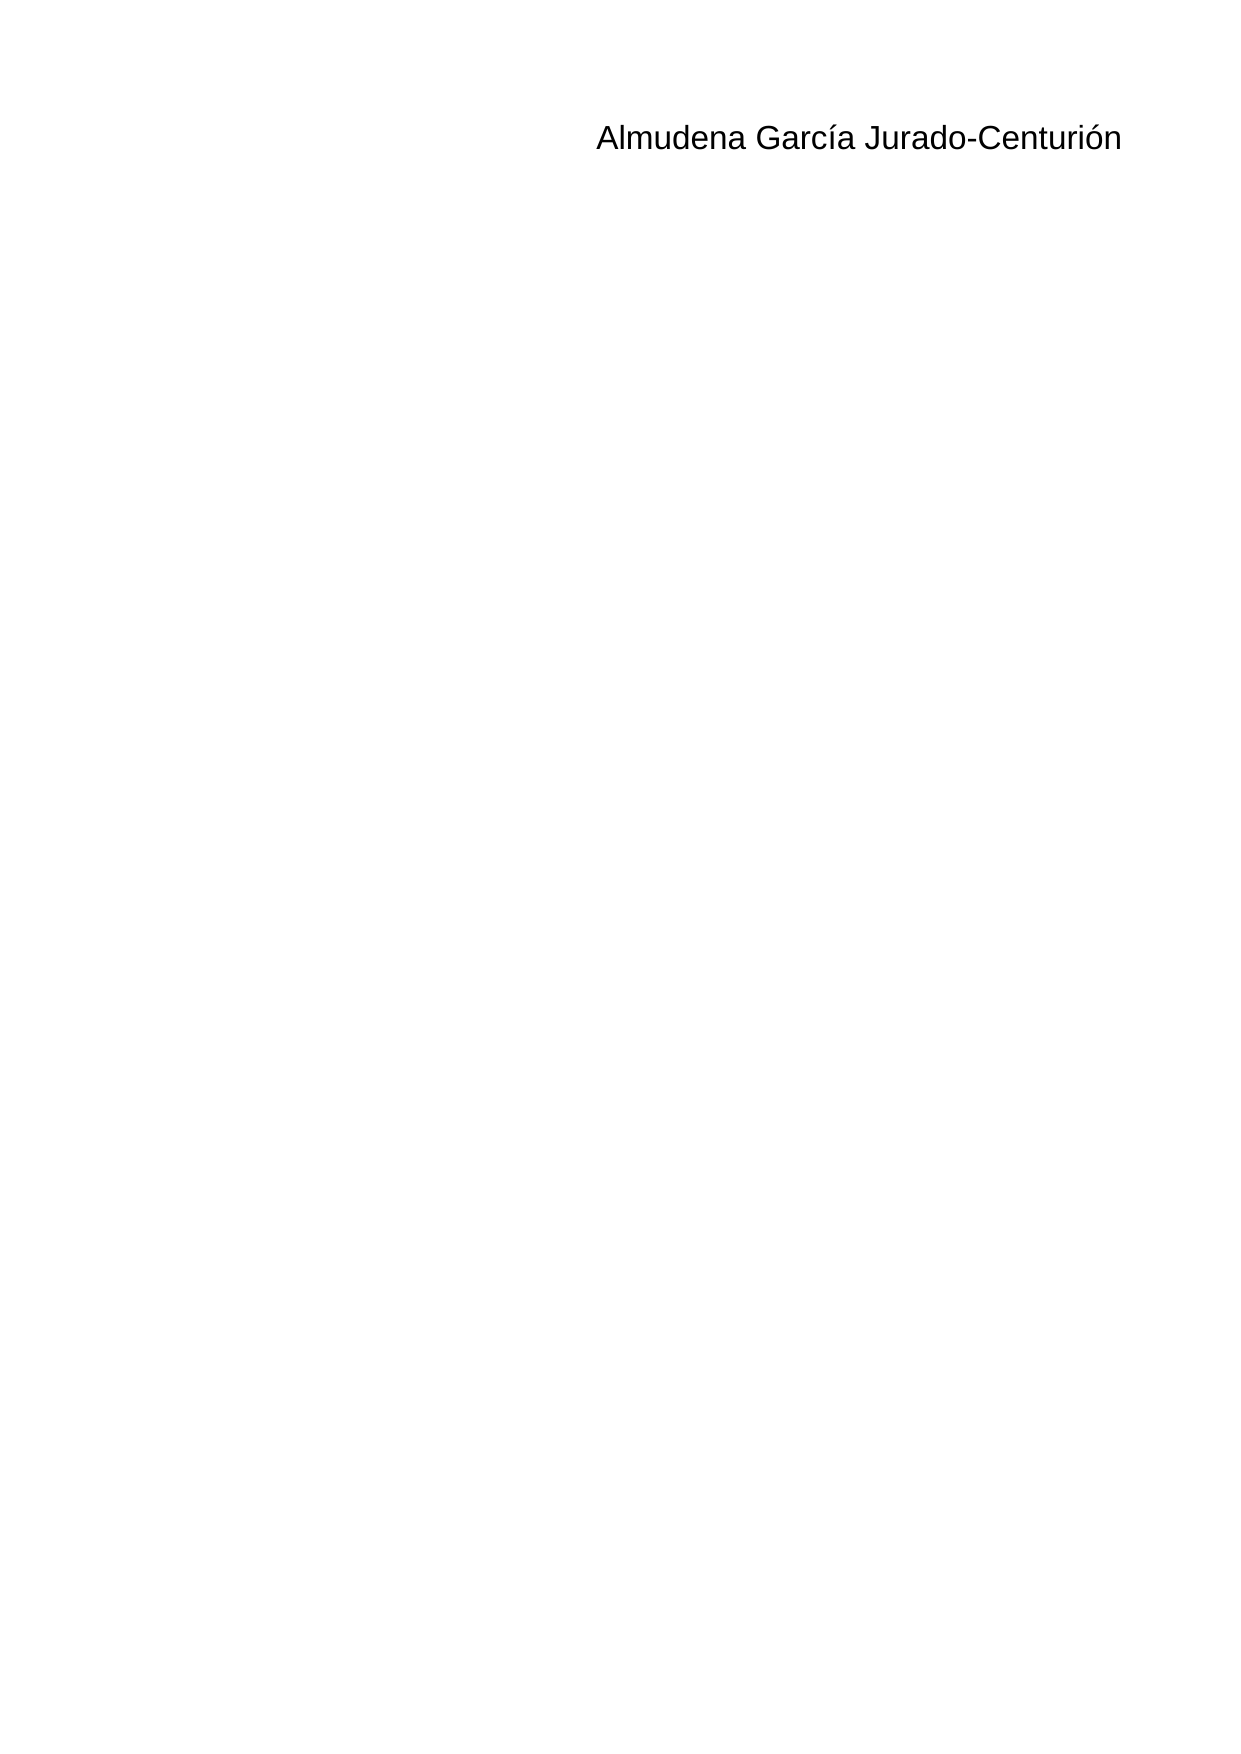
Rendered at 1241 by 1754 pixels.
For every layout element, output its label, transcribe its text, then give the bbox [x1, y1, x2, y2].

text Almudena García Jurado-Centurión [118, 118, 1122, 157]
